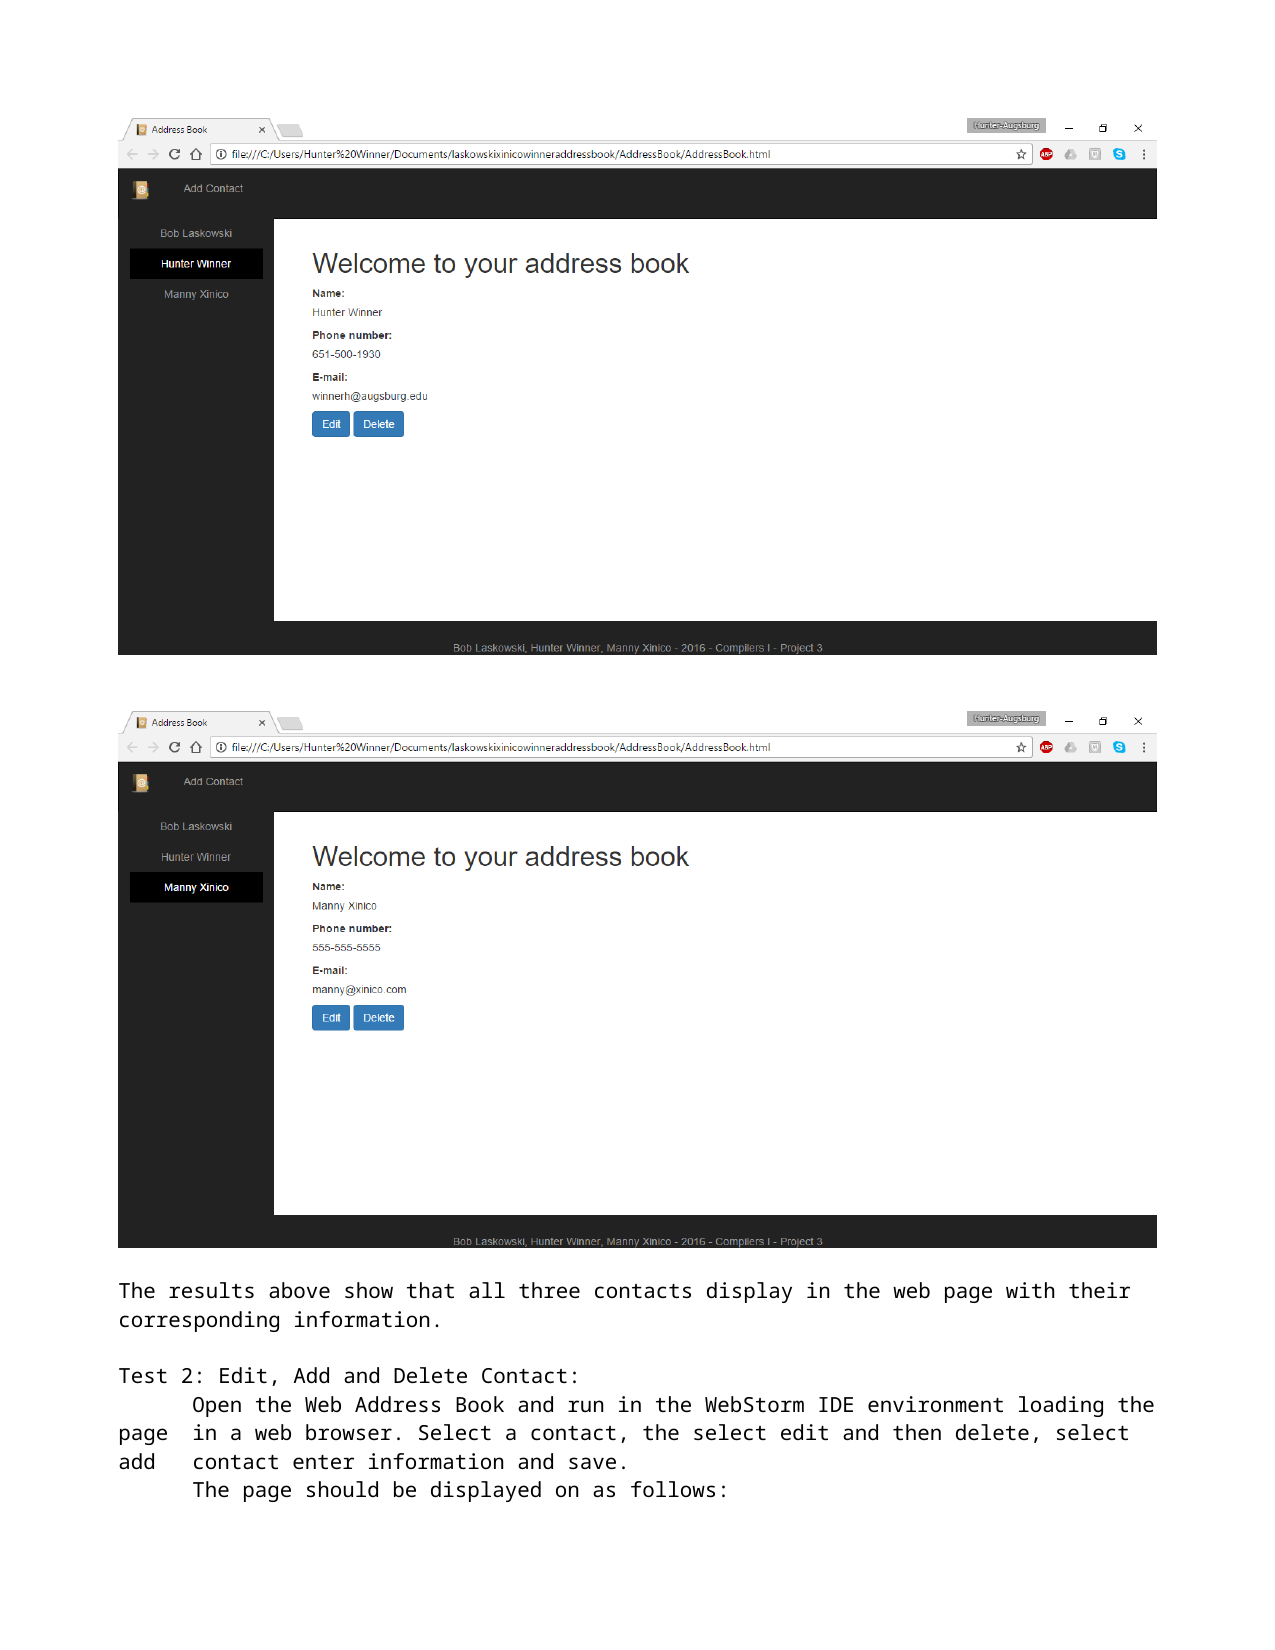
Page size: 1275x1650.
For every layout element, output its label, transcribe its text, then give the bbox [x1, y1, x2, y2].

picture [118, 711, 1157, 1248]
text Open the Web Address Book and run in the WebStorm IDE environment loading the page in a web browser. Select a contact, the select edit and then delete, select add contact enter information and save. [118, 1390, 1157, 1475]
text Test 2: Edit, Add and Delete Contact: [118, 1362, 1157, 1390]
picture [118, 118, 1157, 655]
text The results above show that all three contacts display in the web page with their corresponding information. [118, 1276, 1157, 1333]
text The page should be displayed on as follows: [118, 1475, 1157, 1504]
